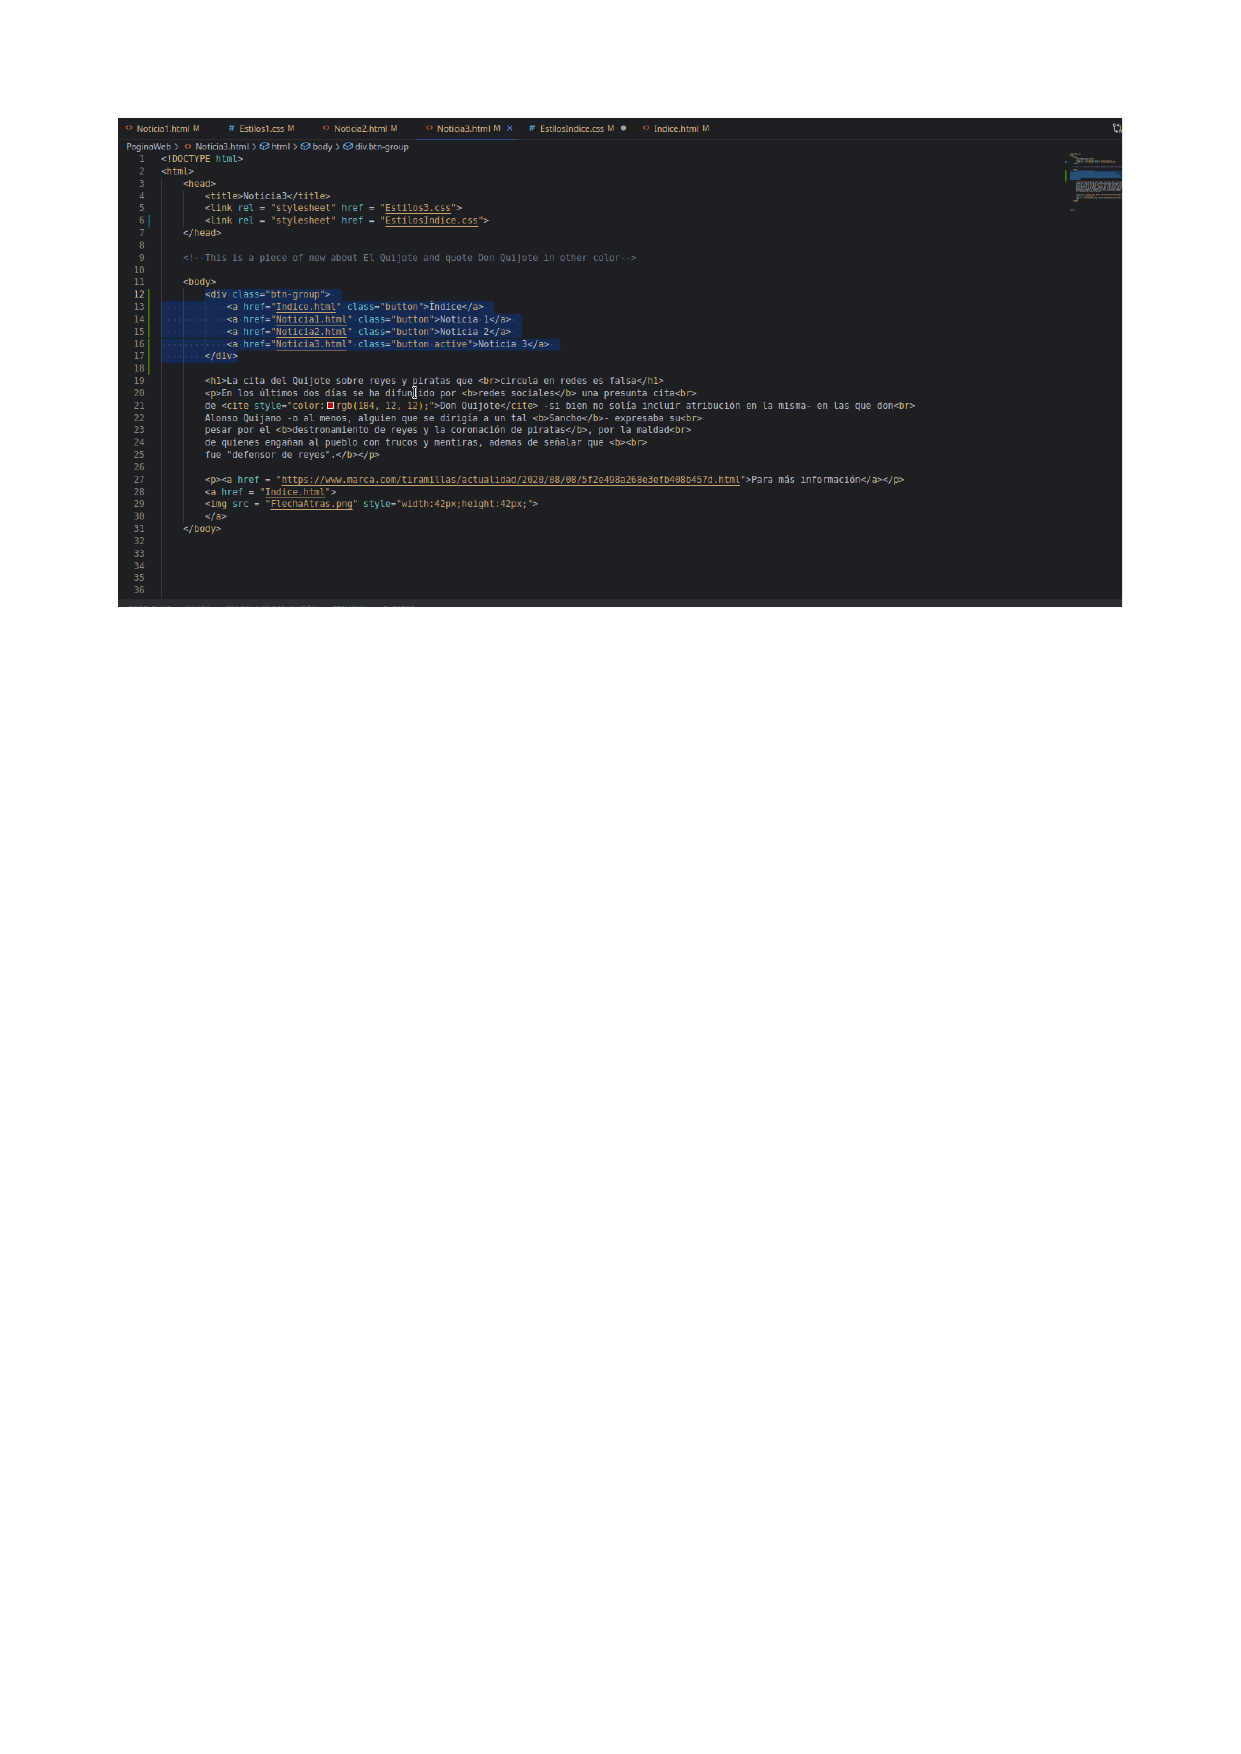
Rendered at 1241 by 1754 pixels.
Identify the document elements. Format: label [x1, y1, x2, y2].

picture [118, 118, 1123, 607]
